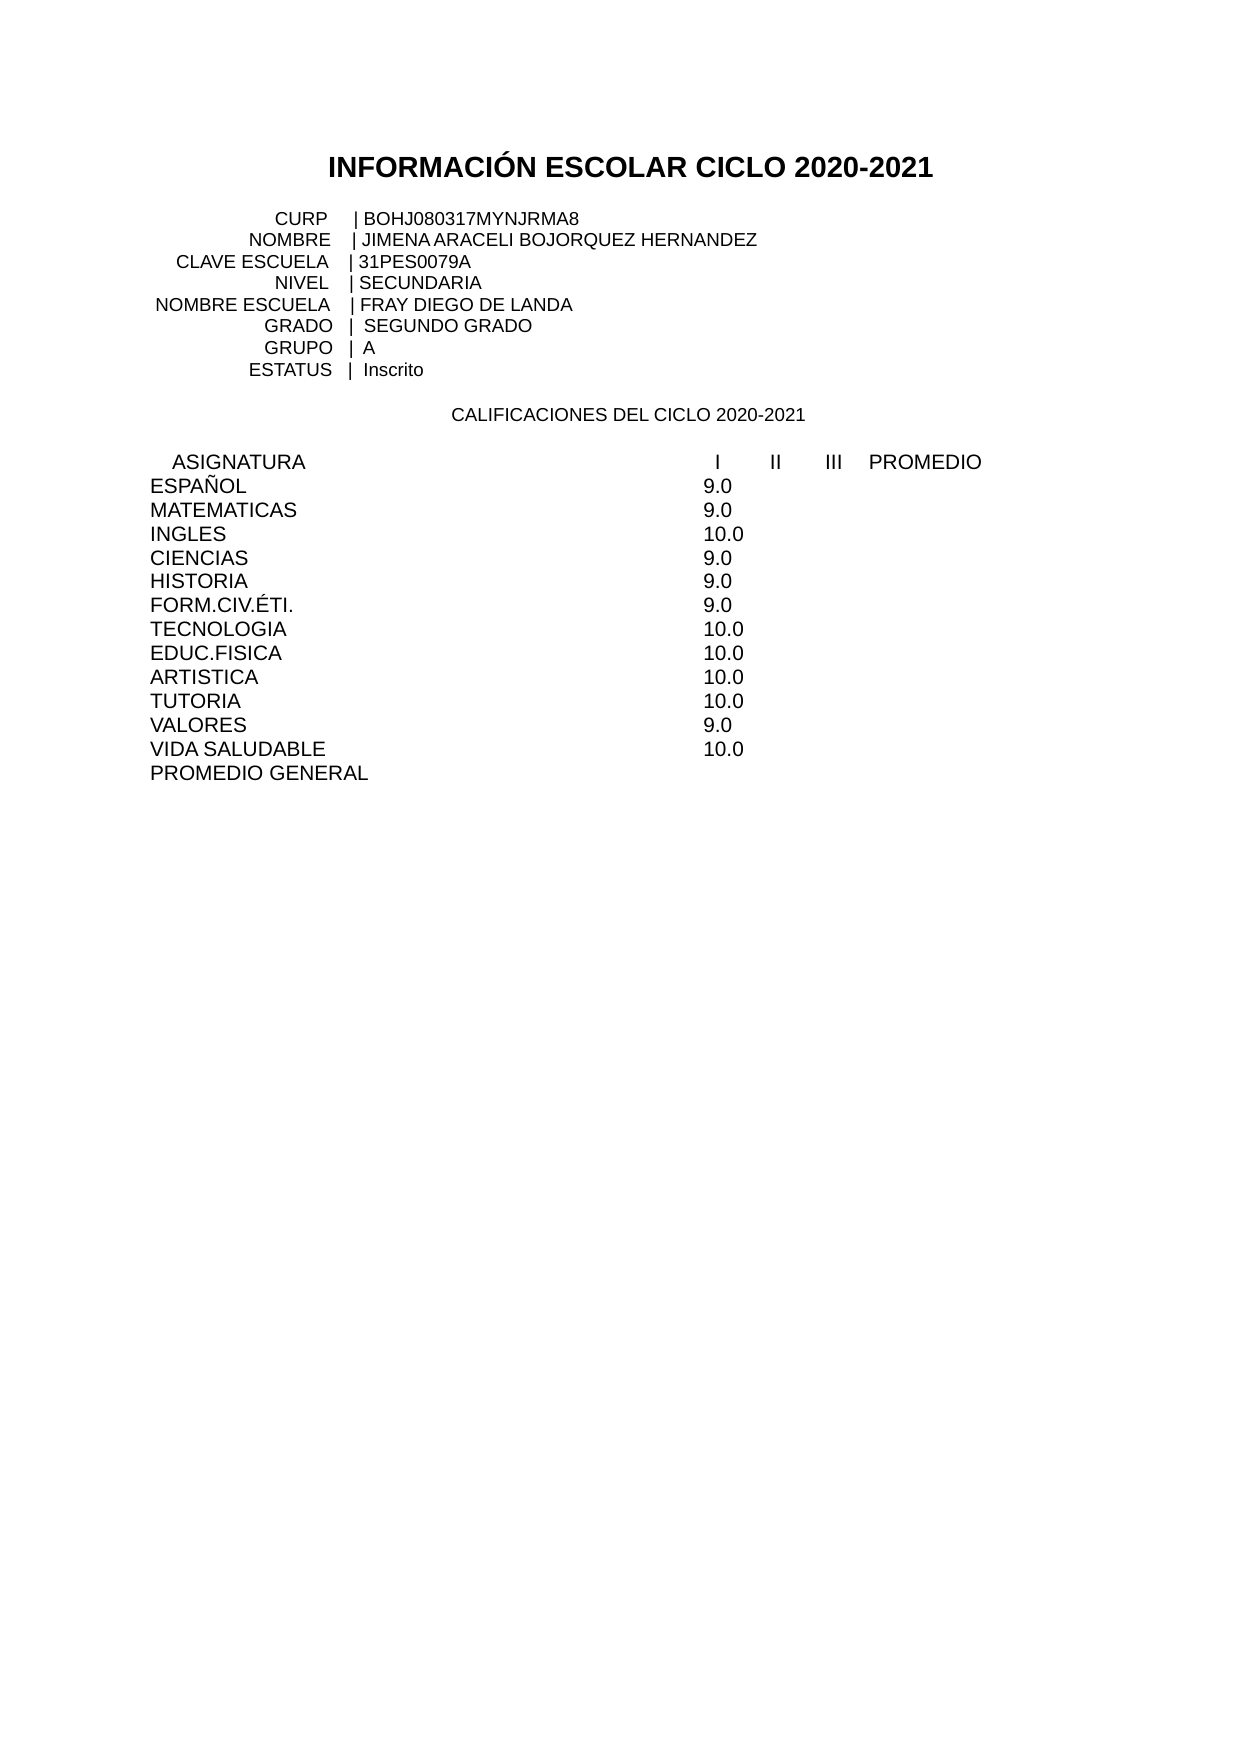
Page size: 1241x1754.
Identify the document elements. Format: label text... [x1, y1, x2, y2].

table_cell HISTORIA [150, 569, 703, 593]
table_cell [758, 569, 813, 593]
table_cell CIENCIAS [150, 545, 703, 569]
table_cell [814, 498, 869, 521]
table_cell VALORES [150, 713, 703, 737]
table_cell [869, 689, 1090, 713]
table_cell [703, 761, 758, 785]
table_cell [814, 665, 869, 689]
table_header II [758, 450, 813, 473]
table_cell [758, 545, 813, 569]
text ESTATUS | Inscrito [150, 358, 1090, 380]
table_cell 10.0 [703, 617, 758, 641]
table_cell ARTISTICA [150, 665, 703, 689]
text CURP | BOHJ080317MYNJRMA8 [150, 207, 1090, 229]
table_cell MATEMATICAS [150, 498, 703, 521]
table_cell [869, 593, 1090, 617]
table_cell 9.0 [703, 474, 758, 497]
table_cell 10.0 [703, 641, 758, 665]
table_cell [869, 521, 1090, 545]
table_cell PROMEDIO GENERAL [150, 761, 703, 785]
table_cell 9.0 [703, 569, 758, 593]
table_cell TECNOLOGIA [150, 617, 703, 641]
table_cell 10.0 [703, 689, 758, 713]
table_cell [758, 665, 813, 689]
table_cell [869, 569, 1090, 593]
table_cell [814, 593, 869, 617]
table_cell 9.0 [703, 593, 758, 617]
table_cell [869, 498, 1090, 521]
table_cell [869, 545, 1090, 569]
table_cell TUTORIA [150, 689, 703, 713]
text NIVEL | SECUNDARIA [150, 272, 1090, 294]
table_cell [869, 665, 1090, 689]
table_cell 10.0 [703, 665, 758, 689]
table_cell [869, 713, 1090, 737]
table_cell [869, 641, 1090, 665]
table_cell 10.0 [703, 521, 758, 545]
table_cell [814, 713, 869, 737]
table_cell [758, 689, 813, 713]
table_header III [814, 450, 869, 473]
table_cell 10.0 [703, 737, 758, 761]
table_cell [758, 641, 813, 665]
table_cell [814, 641, 869, 665]
table_cell VIDA SALUDABLE [150, 737, 703, 761]
table_cell INGLES [150, 521, 703, 545]
table_cell [758, 498, 813, 521]
table_cell [814, 569, 869, 593]
table_header PROMEDIO [869, 450, 1090, 473]
table_cell [814, 617, 869, 641]
table_cell 9.0 [703, 498, 758, 521]
table_cell EDUC.FISICA [150, 641, 703, 665]
table_cell [869, 617, 1090, 641]
table_cell [758, 474, 813, 497]
table_cell [814, 689, 869, 713]
table_cell [758, 737, 813, 761]
table_cell [869, 474, 1090, 497]
table_cell ESPAÑOL [150, 474, 703, 497]
table_cell [758, 617, 813, 641]
table_cell [869, 737, 1090, 761]
text CALIFICACIONES DEL CICLO 2020-2021 [150, 404, 1090, 426]
text NOMBRE ESCUELA | FRAY DIEGO DE LANDA [150, 294, 1090, 315]
table_cell [758, 713, 813, 737]
table_cell [814, 474, 869, 497]
table_cell [758, 593, 813, 617]
table_cell FORM.CIV.ÉTI. [150, 593, 703, 617]
table_cell [814, 521, 869, 545]
table_cell 9.0 [703, 713, 758, 737]
text CLAVE ESCUELA | 31PES0079A [150, 251, 1090, 272]
table_cell 9.0 [703, 545, 758, 569]
table_header I [703, 450, 758, 473]
table_header ASIGNATURA [150, 450, 703, 473]
table_cell [758, 521, 813, 545]
table_cell [814, 737, 869, 761]
text GRUPO | A [150, 337, 1090, 358]
text INFORMACIÓN ESCOLAR CICLO 2020-2021 [150, 150, 1090, 183]
table_cell [814, 545, 869, 569]
text NOMBRE | JIMENA ARACELI BOJORQUEZ HERNANDEZ [150, 229, 1090, 251]
text GRADO | SEGUNDO GRADO [150, 315, 1090, 337]
